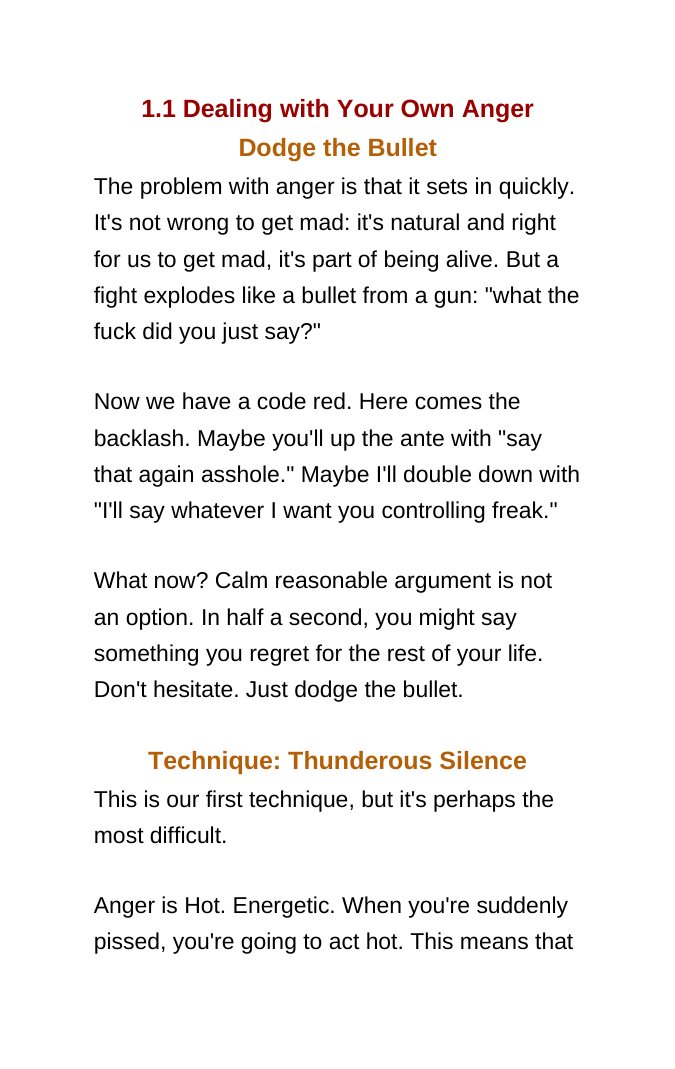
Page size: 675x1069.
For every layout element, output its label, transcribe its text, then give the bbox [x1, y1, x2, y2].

subtitle Dodge the Bullet [94, 133, 581, 162]
text What now? Calm reasonable argument is not an option. In half a second, you might say something you regret for the rest of your life. Don't hesitate. Just dodge the bullet. [94, 567, 581, 703]
subtitle Technique: Thunderous Silence [94, 746, 581, 775]
text This is our first technique, but it's perhaps the most difficult. [94, 786, 581, 848]
subtitle 1.1 Dealing with Your Own Anger [94, 94, 581, 122]
text The problem with anger is that it sets in quickly. It's not wrong to get mad: it's natural and right for us to get mad, it's part of being alive. But a fight explodes like a bullet from a gun: "what the fuck did you just say?" [94, 173, 581, 345]
text Now we have a code red. Here comes the backlash. Maybe you'll up the ante with "say that again asshole." Maybe I'll double down with "I'll say whatever I want you controlling freak." [94, 388, 581, 524]
text Anger is Hot. Energetic. When you're suddenly pissed, you're going to act hot. This means that [94, 892, 581, 955]
